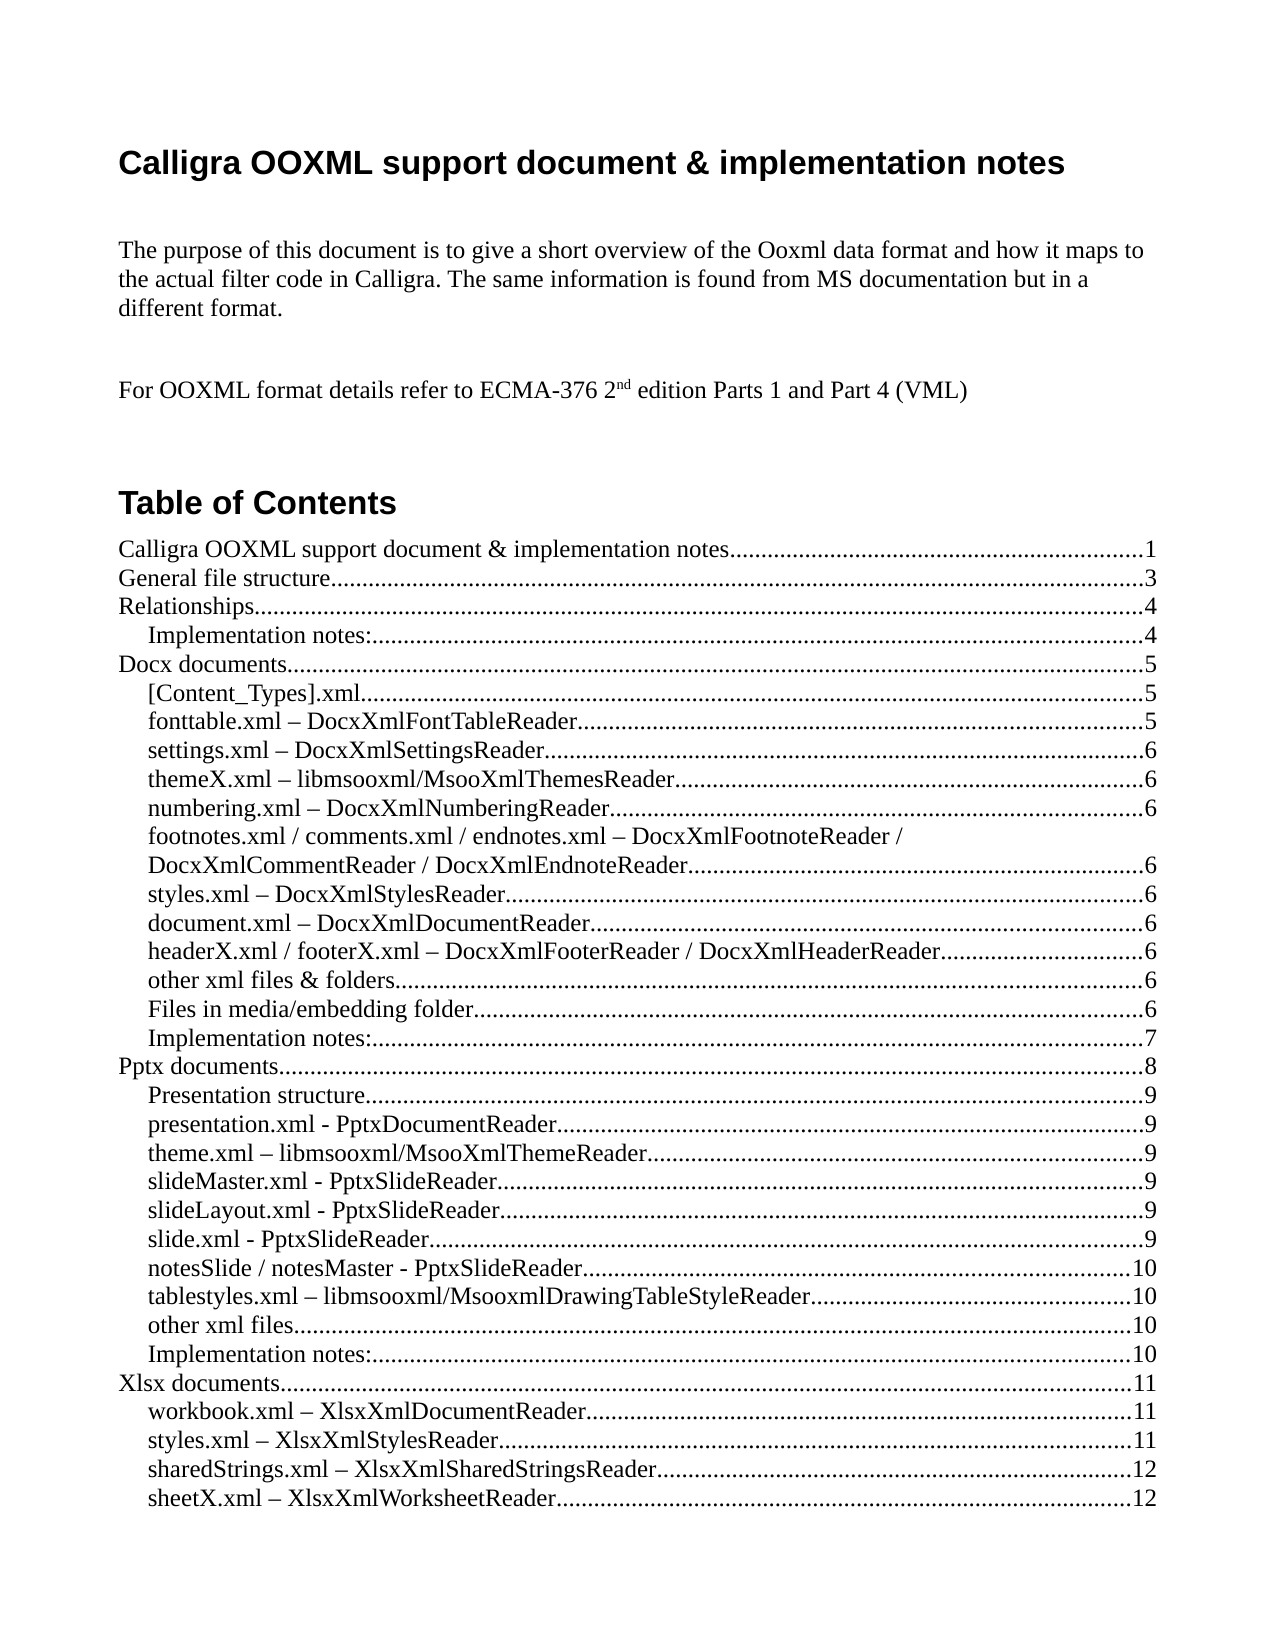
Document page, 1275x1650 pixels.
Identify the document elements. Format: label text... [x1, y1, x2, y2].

text Implementation notes: 7 [148, 1023, 1157, 1051]
text Presentation structure 9 [148, 1080, 1157, 1109]
text For OOXML format details refer to ECMA-376 2nd edition Parts 1 and Part 4 (VML) [118, 376, 1157, 404]
text slideMaster.xml - PptxSlideReader 9 [148, 1166, 1157, 1195]
text notesSlide / notesMaster - PptxSlideReader 10 [148, 1253, 1157, 1281]
text theme.xml – libmsooxml/MsooXmlThemeReader 9 [148, 1138, 1157, 1166]
text Pptx documents 8 [118, 1051, 1157, 1080]
text Implementation notes: 10 [148, 1339, 1157, 1368]
text Docx documents 5 [118, 649, 1157, 678]
text other xml files 10 [148, 1310, 1157, 1339]
text workbook.xml – XlsxXmlDocumentReader 11 [148, 1396, 1157, 1425]
text Relationships 4 [118, 591, 1157, 620]
text The purpose of this document is to give a short overview of the Ooxml data format and how it maps to the actual filter code in Calligra. The same information is found from MS documentation but in a different format. [118, 236, 1157, 322]
text sheetX.xml – XlsxXmlWorksheetReader 12 [148, 1483, 1157, 1511]
text Calligra OOXML support document & implementation notes 1 [118, 534, 1157, 563]
text settings.xml – DocxXmlSettingsReader 6 [148, 735, 1157, 764]
text styles.xml – DocxXmlStylesReader 6 [148, 879, 1157, 908]
text footnotes.xml / comments.xml / endnotes.xml – DocxXmlFootnoteReader / DocxXmlCommentReader / DocxXmlEndnoteReader 6 [148, 821, 1157, 879]
text other xml files & folders 6 [148, 965, 1157, 994]
text tablestyles.xml – libmsooxml/MsooxmlDrawingTableStyleReader 10 [148, 1281, 1157, 1310]
text Implementation notes: 4 [148, 620, 1157, 649]
text presentation.xml - PptxDocumentReader 9 [148, 1109, 1157, 1138]
text slideLayout.xml - PptxSlideReader 9 [148, 1195, 1157, 1224]
text headerX.xml / footerX.xml – DocxXmlFooterReader / DocxXmlHeaderReader 6 [148, 936, 1157, 965]
text Xlsx documents 11 [118, 1368, 1157, 1396]
text [Content_Types].xml 5 [148, 678, 1157, 706]
text styles.xml – XlsxXmlStylesReader 11 [148, 1425, 1157, 1454]
subtitle Calligra OOXML support document & implementation notes [118, 143, 1157, 182]
text fonttable.xml – DocxXmlFontTableReader 5 [148, 706, 1157, 735]
subtitle Table of Contents [118, 483, 1157, 521]
text General file structure 3 [118, 563, 1157, 591]
text sharedStrings.xml – XlsxXmlSharedStringsReader 12 [148, 1454, 1157, 1483]
text document.xml – DocxXmlDocumentReader 6 [148, 908, 1157, 936]
text Files in media/embedding folder 6 [148, 994, 1157, 1023]
text numbering.xml – DocxXmlNumberingReader 6 [148, 793, 1157, 821]
text slide.xml - PptxSlideReader 9 [148, 1224, 1157, 1253]
text themeX.xml – libmsooxml/MsooXmlThemesReader 6 [148, 764, 1157, 793]
